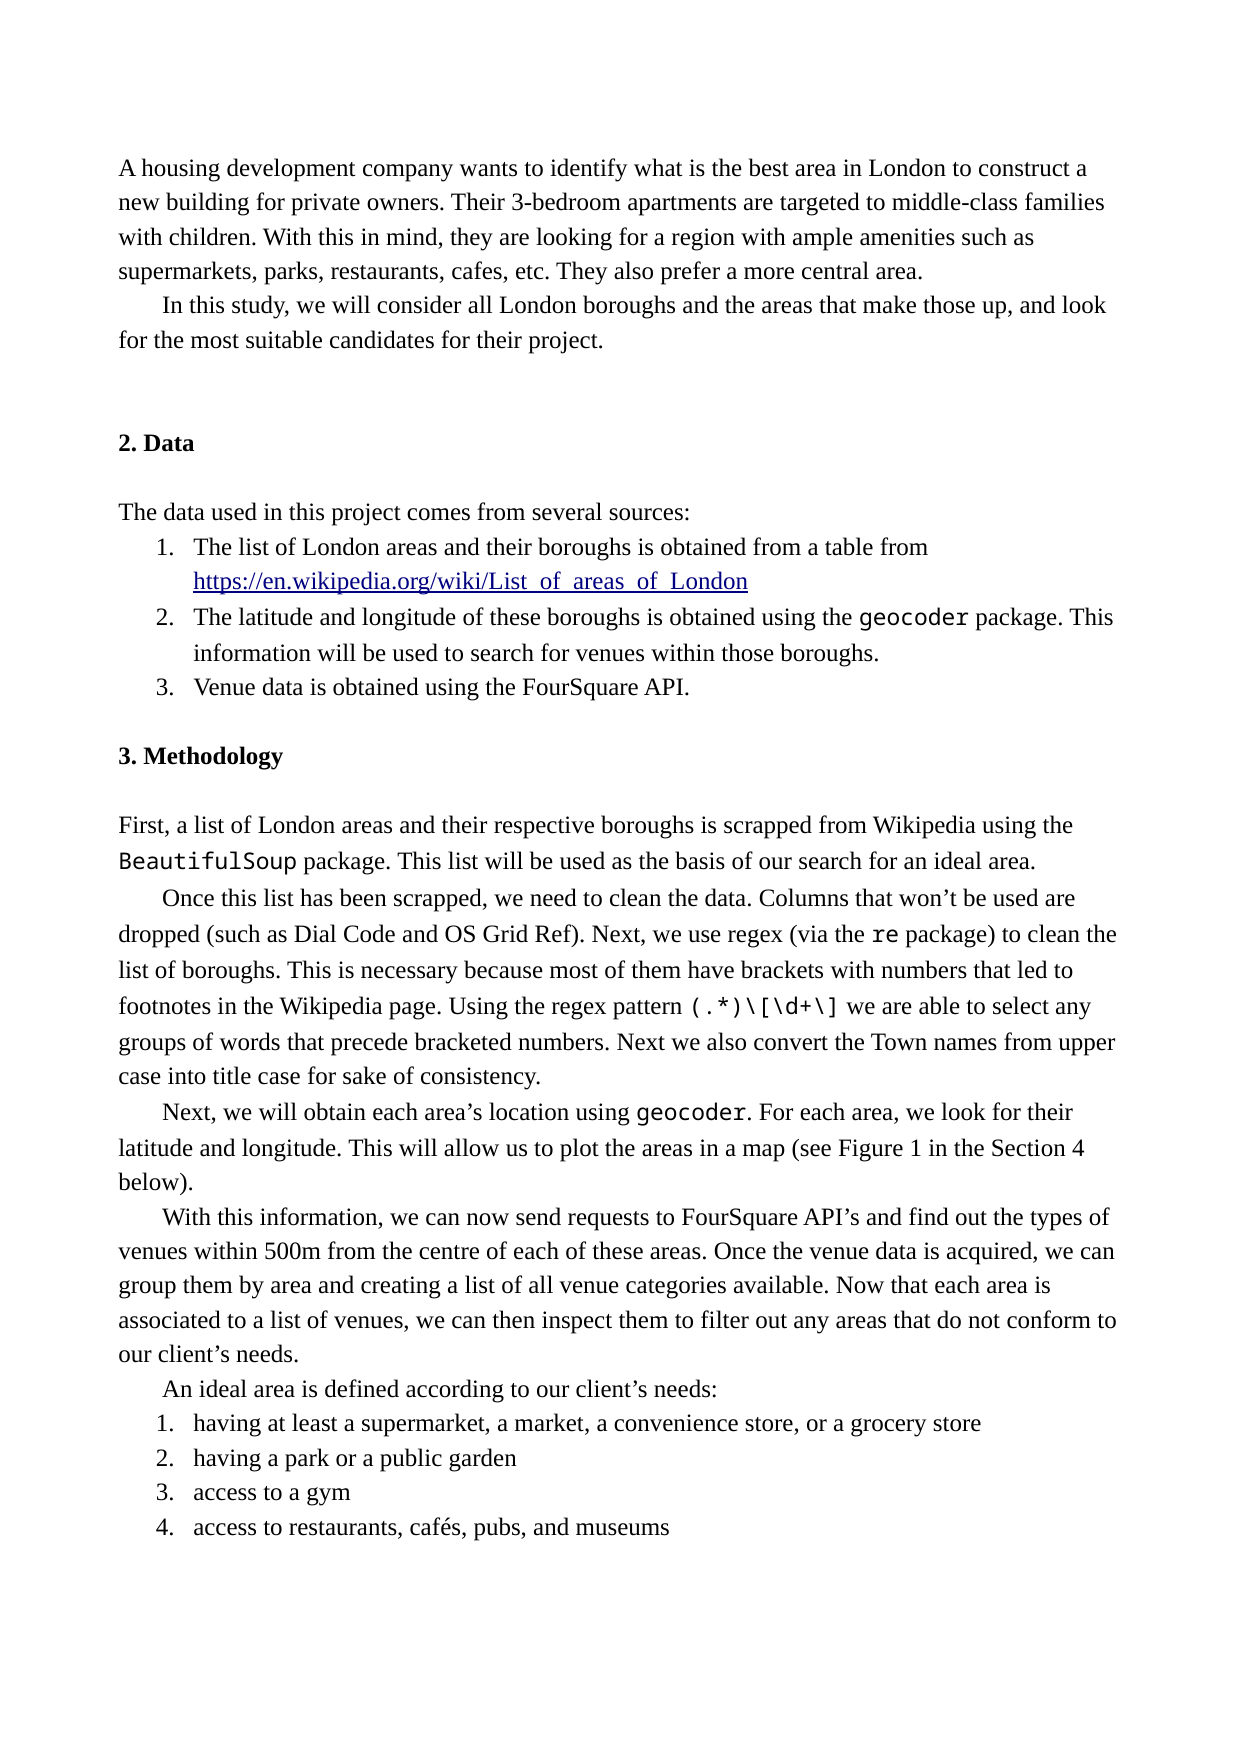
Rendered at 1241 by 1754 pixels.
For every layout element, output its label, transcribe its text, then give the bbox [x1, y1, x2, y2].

text 3. Methodology [118, 741, 1122, 770]
text Once this list has been scrapped, we need to clean the data. Columns that won’t be used are dropped (such as Dial Code and OS Grid Ref). Next, we use regex (via the re package) to clean the list of boroughs. This is necessary because most of them have brackets with numbers that led to footnotes in the Wikipedia page. Using the regex pattern (.*)\[\d+\] we are able to select any groups of words that precede bracketed numbers. Next we also convert the Town names from upper case into title case for sake of consistency. [118, 883, 1122, 1090]
list access to restaurants, cafés, pubs, and museums [156, 1512, 1122, 1541]
text First, a list of London areas and their respective boroughs is scrapped from Wikipedia using the BeautifulSoup package. This list will be used as the basis of our search for an ideal area. [118, 810, 1122, 876]
list Venue data is obtained using the FourSquare API. [156, 672, 1122, 701]
list having a park or a public garden [156, 1443, 1122, 1472]
text With this information, we can now send requests to FourSquare API’s and find out the types of venues within 500m from the centre of each of these areas. Once the venue data is acquired, we can group them by area and creating a list of all venue categories available. Now that each area is associated to a list of venues, we can then inspect them to filter out any areas that do not conform to our client’s needs. [118, 1202, 1122, 1368]
text 2. Data [118, 428, 1122, 457]
list The list of London areas and their boroughs is obtained from a table from https://en.wikipedia.org/wiki/List_of_areas_of_London [156, 532, 1122, 595]
text Next, we will obtain each area’s location using geocoder. For each area, we look for their latitude and longitude. This will allow us to plot the areas in a map (see Figure 1 in the Section 4 below). [118, 1096, 1122, 1196]
list The latitude and longitude of these boroughs is obtained using the geocoder package. This information will be used to search for venues within those boroughs. [156, 601, 1122, 667]
text A housing development company wants to identify what is the best area in London to construct a new building for private owners. Their 3-bedroom apartments are targeted to middle-class families with children. With this in mind, they are looking for a region with ample amenities such as supermarkets, parks, restaurants, cafes, etc. They also prefer a more central area. [118, 153, 1122, 285]
text An ideal area is defined according to our client’s needs: [118, 1374, 1122, 1403]
list having at least a supermarket, a market, a convenience store, or a grocery store [156, 1408, 1122, 1437]
list access to a gym [156, 1477, 1122, 1506]
text The data used in this project comes from several sources: [118, 497, 1122, 526]
text In this study, we will consider all London boroughs and the areas that make those up, and look for the most suitable candidates for their project. [118, 291, 1122, 354]
